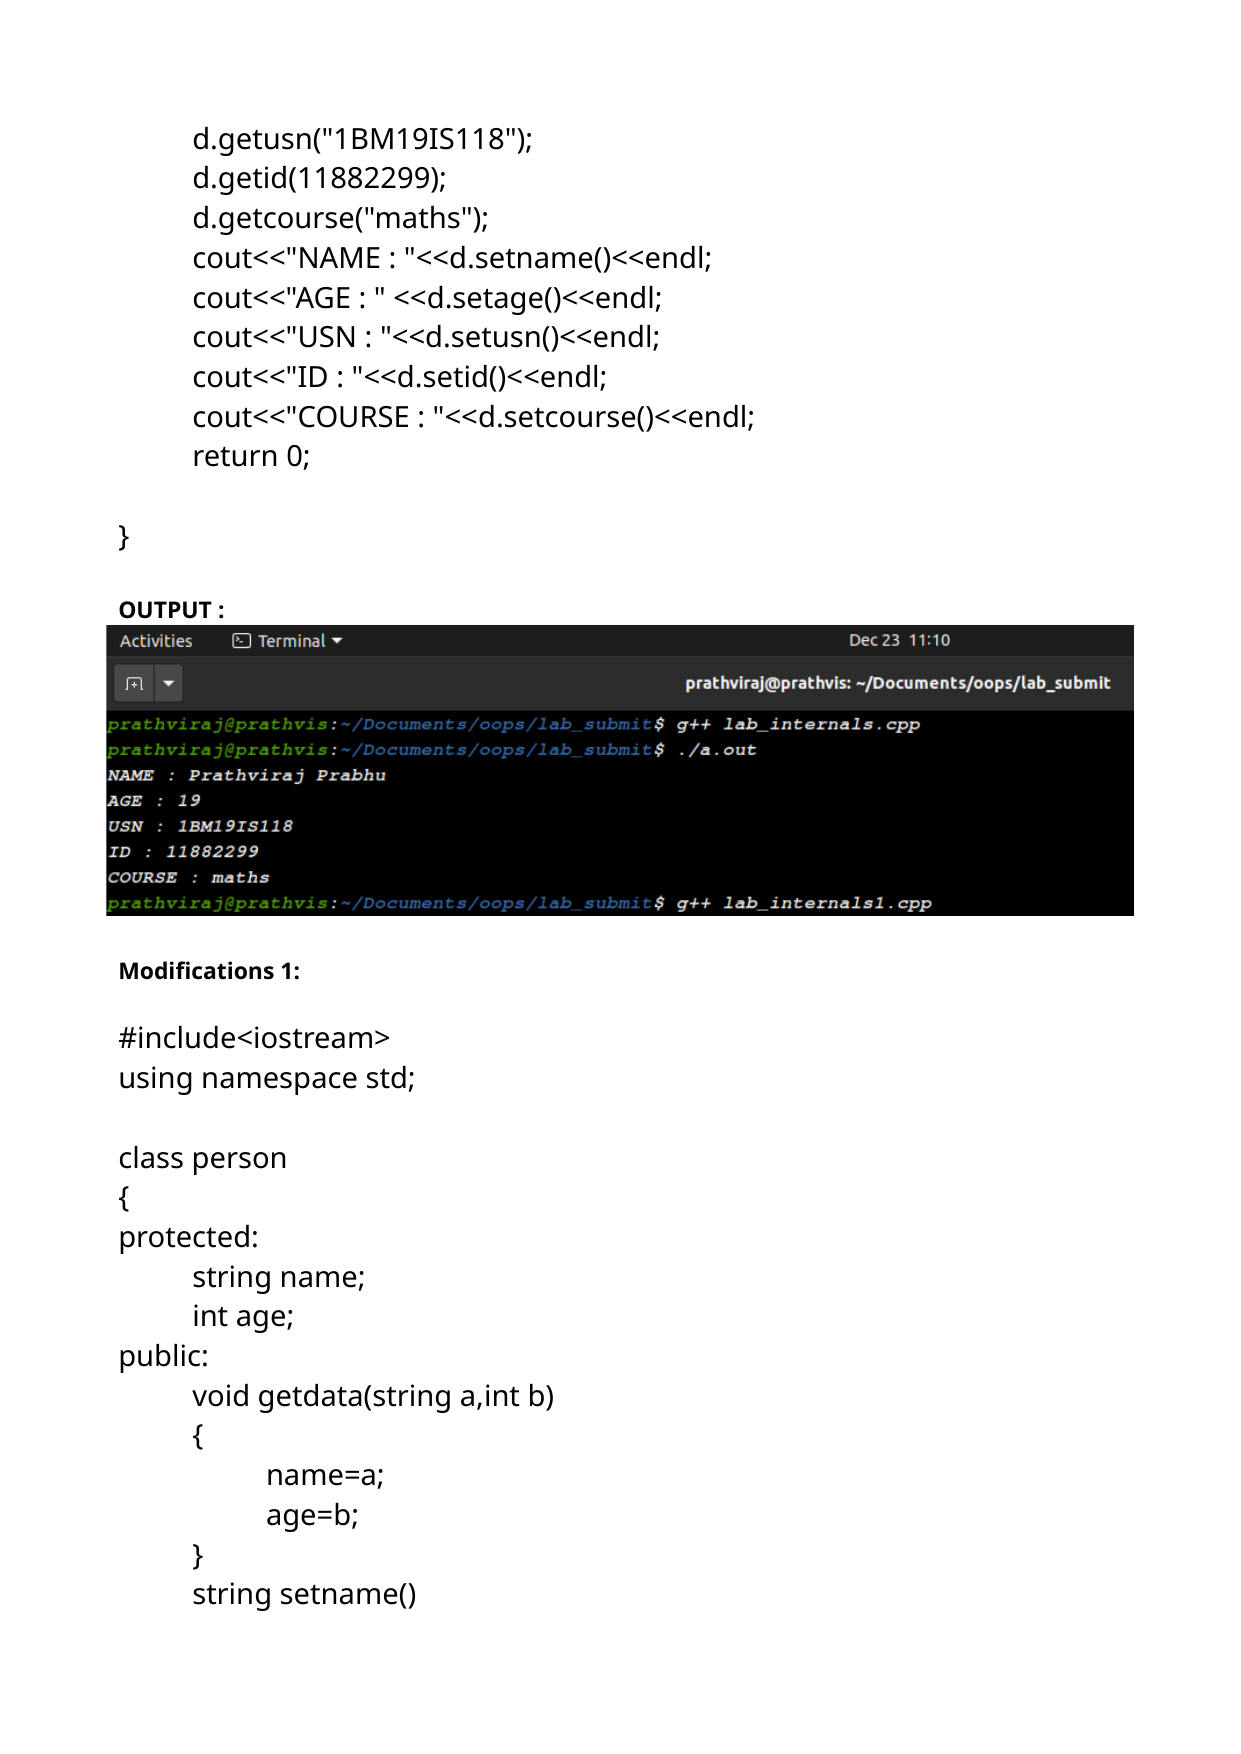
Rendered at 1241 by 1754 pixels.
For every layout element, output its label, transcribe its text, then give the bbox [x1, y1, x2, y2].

text d.getid(11882299); [118, 158, 1122, 197]
text #include<iostream> [118, 1018, 1122, 1057]
text cout<<"NAME : "<<d.setname()<<endl; [118, 237, 1122, 277]
text protected: [118, 1216, 1122, 1256]
text cout<<"AGE : " <<d.setage()<<endl; [118, 277, 1122, 317]
text { [118, 1177, 1122, 1216]
text string name; [118, 1256, 1122, 1296]
text Modifications 1: [118, 955, 1122, 987]
text using namespace std; [118, 1057, 1122, 1097]
text d.getcourse("maths"); [118, 197, 1122, 237]
text string setname() [118, 1573, 1122, 1613]
text name=a; [118, 1454, 1122, 1494]
text cout<<"COURSE : "<<d.setcourse()<<endl; [118, 396, 1122, 436]
text } [118, 1534, 1122, 1573]
text void getdata(string a,int b) [118, 1375, 1122, 1415]
text cout<<"ID : "<<d.setid()<<endl; [118, 356, 1122, 396]
text int age; [118, 1296, 1122, 1335]
text OUTPUT : [118, 594, 1122, 625]
text class person [118, 1137, 1122, 1177]
text age=b; [118, 1494, 1122, 1534]
text public: [118, 1335, 1122, 1375]
text return 0; [118, 436, 1122, 475]
text { [118, 1415, 1122, 1454]
text } [118, 515, 1122, 555]
text d.getusn("1BM19IS118"); [118, 118, 1122, 158]
text cout<<"USN : "<<d.setusn()<<endl; [118, 317, 1122, 356]
